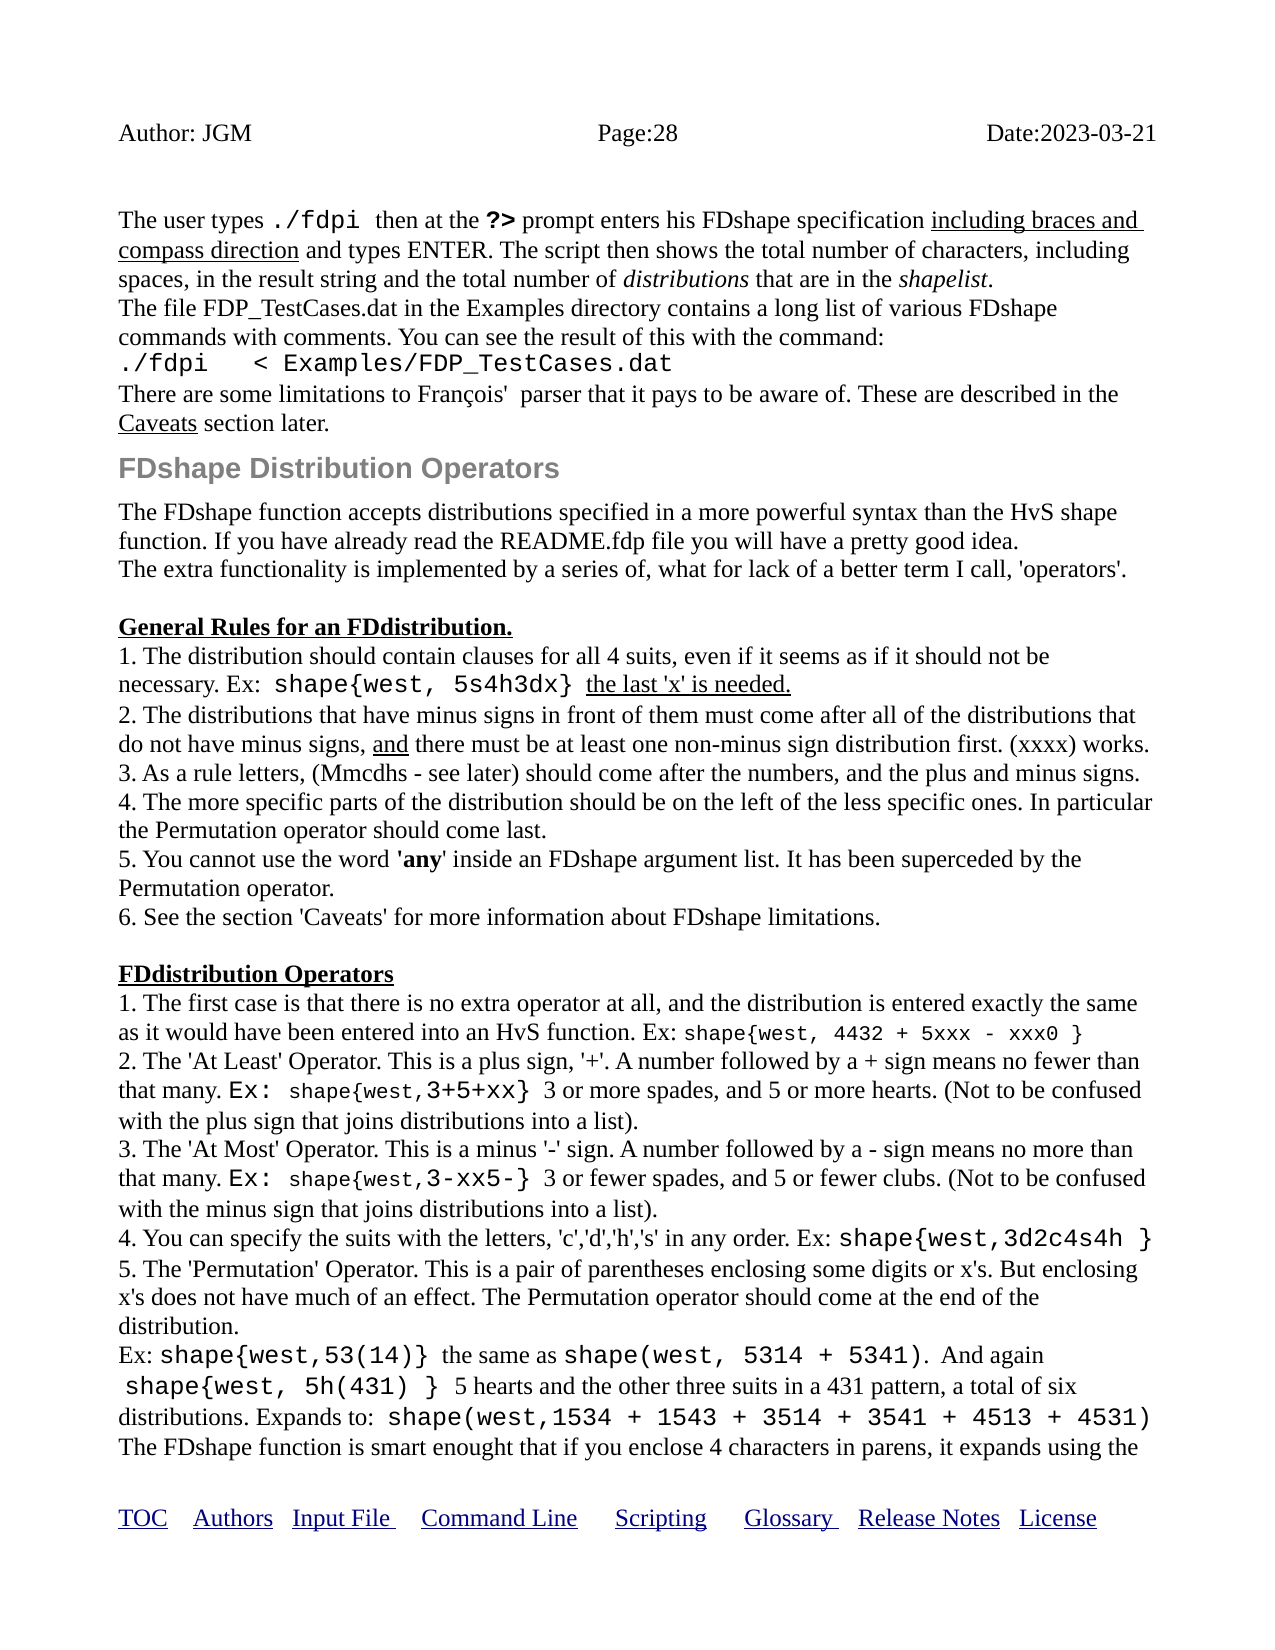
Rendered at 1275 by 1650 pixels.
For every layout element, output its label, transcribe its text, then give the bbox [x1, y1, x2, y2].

text 4. The more specific parts of the distribution should be on the left of the less specific ones. In particular the Permutation operator should come last. [118, 787, 1157, 844]
text Ex: shape{west,53(14)} the same as shape(west, 5314 + 5341). And again [118, 1340, 1157, 1371]
text 5. The 'Permutation' Operator. This is a pair of parentheses enclosing some digits or x's. But enclosing x's does not have much of an effect. The Permutation operator should come at the end of the distribution. [118, 1254, 1157, 1340]
text The FDshape function accepts distributions specified in a more powerful syntax than the HvS shape function. If you have already read the README.fdp file you will have a pretty good idea. [118, 497, 1157, 554]
text There are some limitations to François' parser that it pays to be aware of. These are described in the Caveats section later. [118, 379, 1157, 436]
text 5. You cannot use the word 'any' inside an FDshape argument list. It has been superceded by the Permutation operator. [118, 844, 1157, 902]
text 6. See the section 'Caveats' for more information about FDshape limitations. [118, 902, 1157, 930]
text 4. You can specify the suits with the letters, 'c','d','h','s' in any order. Ex: shape{west,3d2c4s4h } [118, 1223, 1157, 1254]
text General Rules for an FDdistribution. [118, 612, 1157, 641]
subtitle FDshape Distribution Operators [118, 451, 1157, 484]
text 1. The first case is that there is no extra operator at all, and the distribution is entered exactly the same as it would have been entered into an HvS function. Ex: shape{west, 4432 + 5xxx - xxx0 } [118, 988, 1157, 1046]
text 3. The 'At Most' Operator. This is a minus '-' sign. A number followed by a - sign means no more than that many. Ex: shape{west,3-xx5-} 3 or fewer spades, and 5 or fewer clubs. (Not to be confused with the minus sign that joins distributions into a list). [118, 1134, 1157, 1223]
text FDdistribution Operators [118, 959, 1157, 988]
text 1. The distribution should contain clauses for all 4 suits, even if it seems as if it should not be necessary. Ex: shape{west, 5s4h3dx} the last 'x' is needed. [118, 641, 1157, 700]
text ./fdpi < Examples/FDP_TestCases.dat [118, 351, 1157, 379]
text 2. The 'At Least' Operator. This is a plus sign, '+'. A number followed by a + sign means no fewer than that many. Ex: shape{west,3+5+xx} 3 or more spades, and 5 or more hearts. (Not to be confused with the plus sign that joins distributions into a list). [118, 1046, 1157, 1134]
text 2. The distributions that have minus signs in front of them must come after all of the distributions that do not have minus signs, and there must be at least one non-minus sign distribution first. (xxxx) works. [118, 700, 1157, 758]
text 3. As a rule letters, (Mmcdhs - see later) should come after the numbers, and the plus and minus signs. [118, 758, 1157, 787]
text The FDshape function is smart enought that if you enclose 4 characters in parens, it expands using the [118, 1432, 1157, 1461]
text The file FDP_TestCases.dat in the Examples directory contains a long list of various FDshape commands with comments. You can see the result of this with the command: [118, 293, 1157, 351]
text The extra functionality is implemented by a series of, what for lack of a better term I call, 'operators'. [118, 554, 1157, 583]
text shape{west, 5h(431) } 5 hearts and the other three suits in a 431 pattern, a total of six distributions. Expands to: shape(west,1534 + 1543 + 3514 + 3541 + 4513 + 4531) [118, 1371, 1157, 1432]
text The user types ./fdpi then at the ?> prompt enters his FDshape specification including braces and compass direction and types ENTER. The script then shows the total number of characters, including spaces, in the result string and the total number of distributions that are in the shapelist. [118, 205, 1157, 293]
